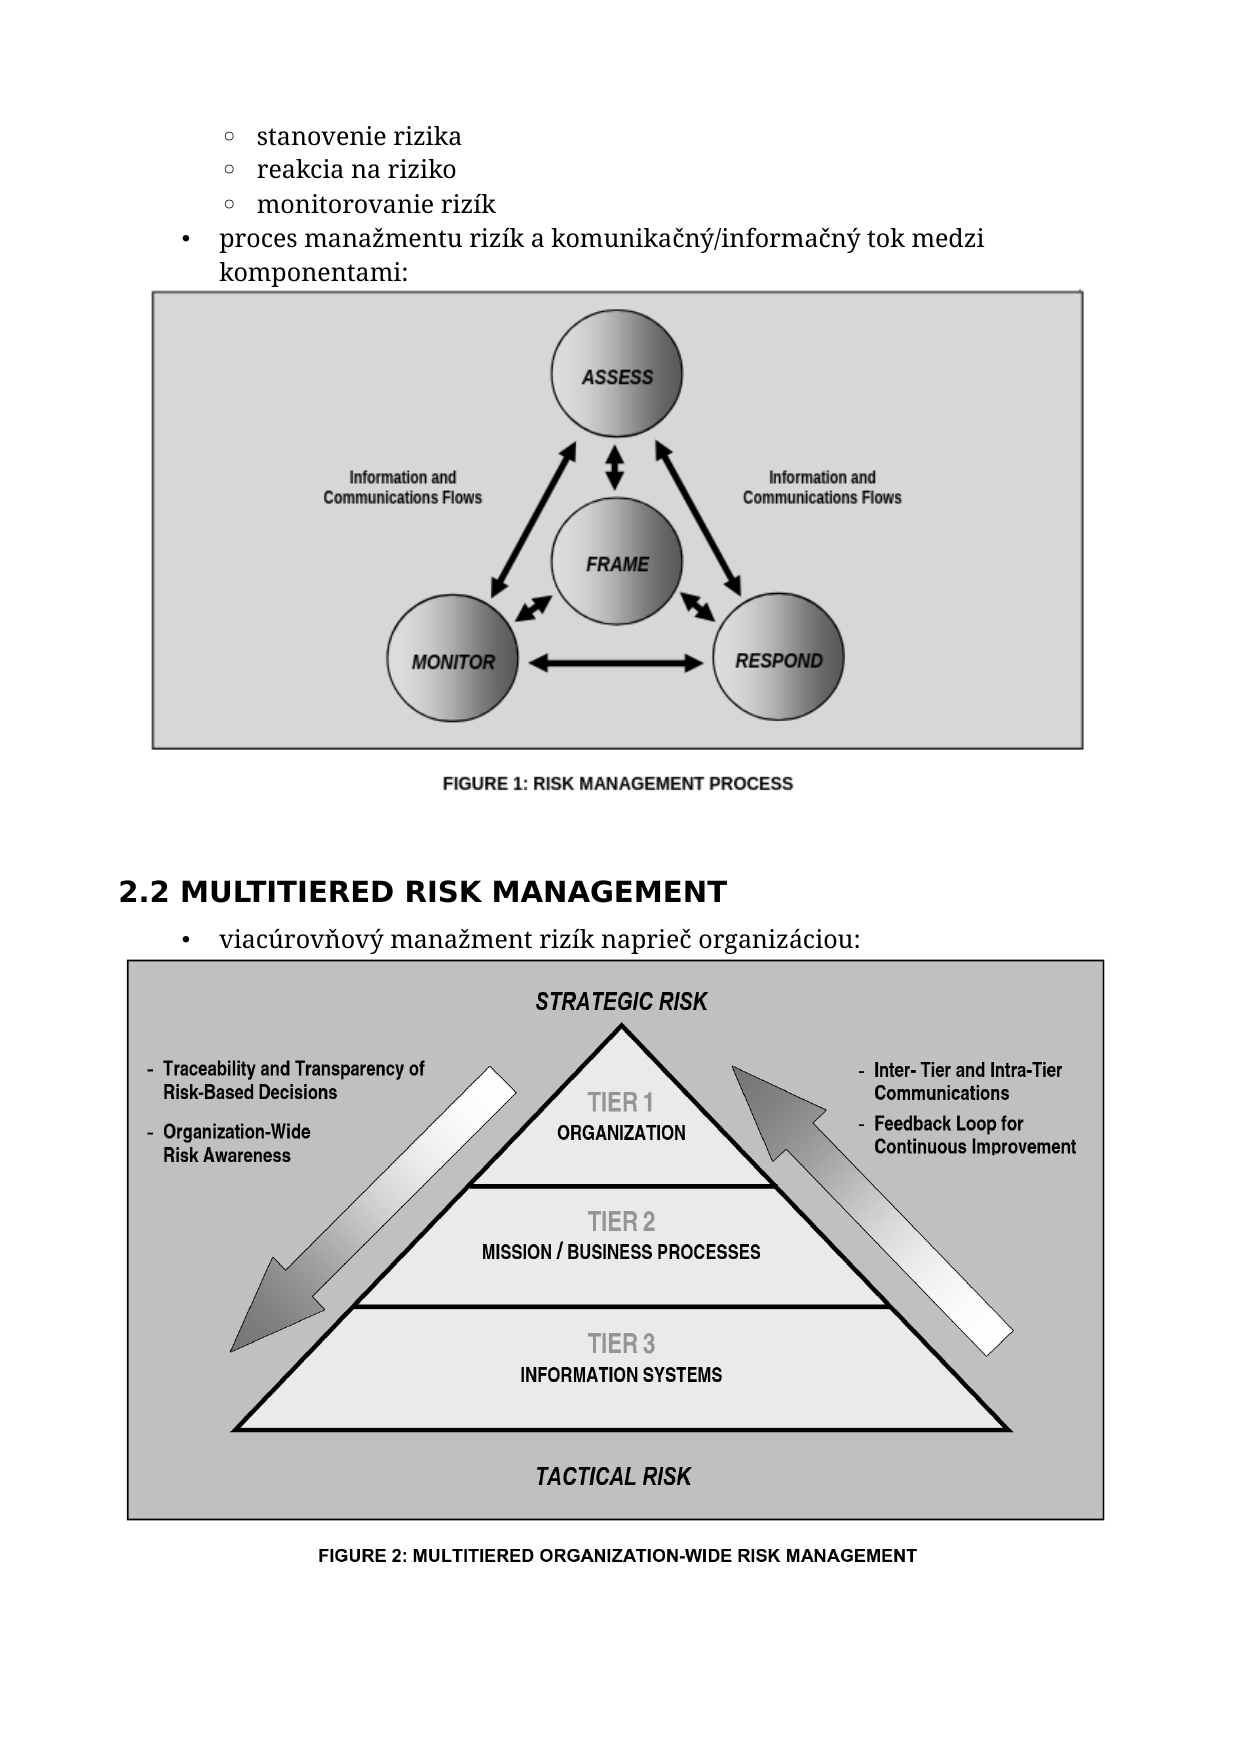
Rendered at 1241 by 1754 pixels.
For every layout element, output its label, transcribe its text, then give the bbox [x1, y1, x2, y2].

picture [150, 288, 1091, 793]
subtitle 2.2 MULTITIERED RISK MANAGEMENT [118, 875, 1122, 909]
picture [118, 955, 1123, 1573]
list reakcia na riziko [219, 152, 1122, 186]
list viacúrovňový manažment rizík naprieč organizáciou: [182, 921, 1122, 955]
list stanovenie rizika [219, 118, 1122, 152]
list monitorovanie rizík [219, 186, 1122, 220]
list proces manažmentu rizík a komunikačný/informačný tok medzi komponentami: [182, 220, 1122, 288]
